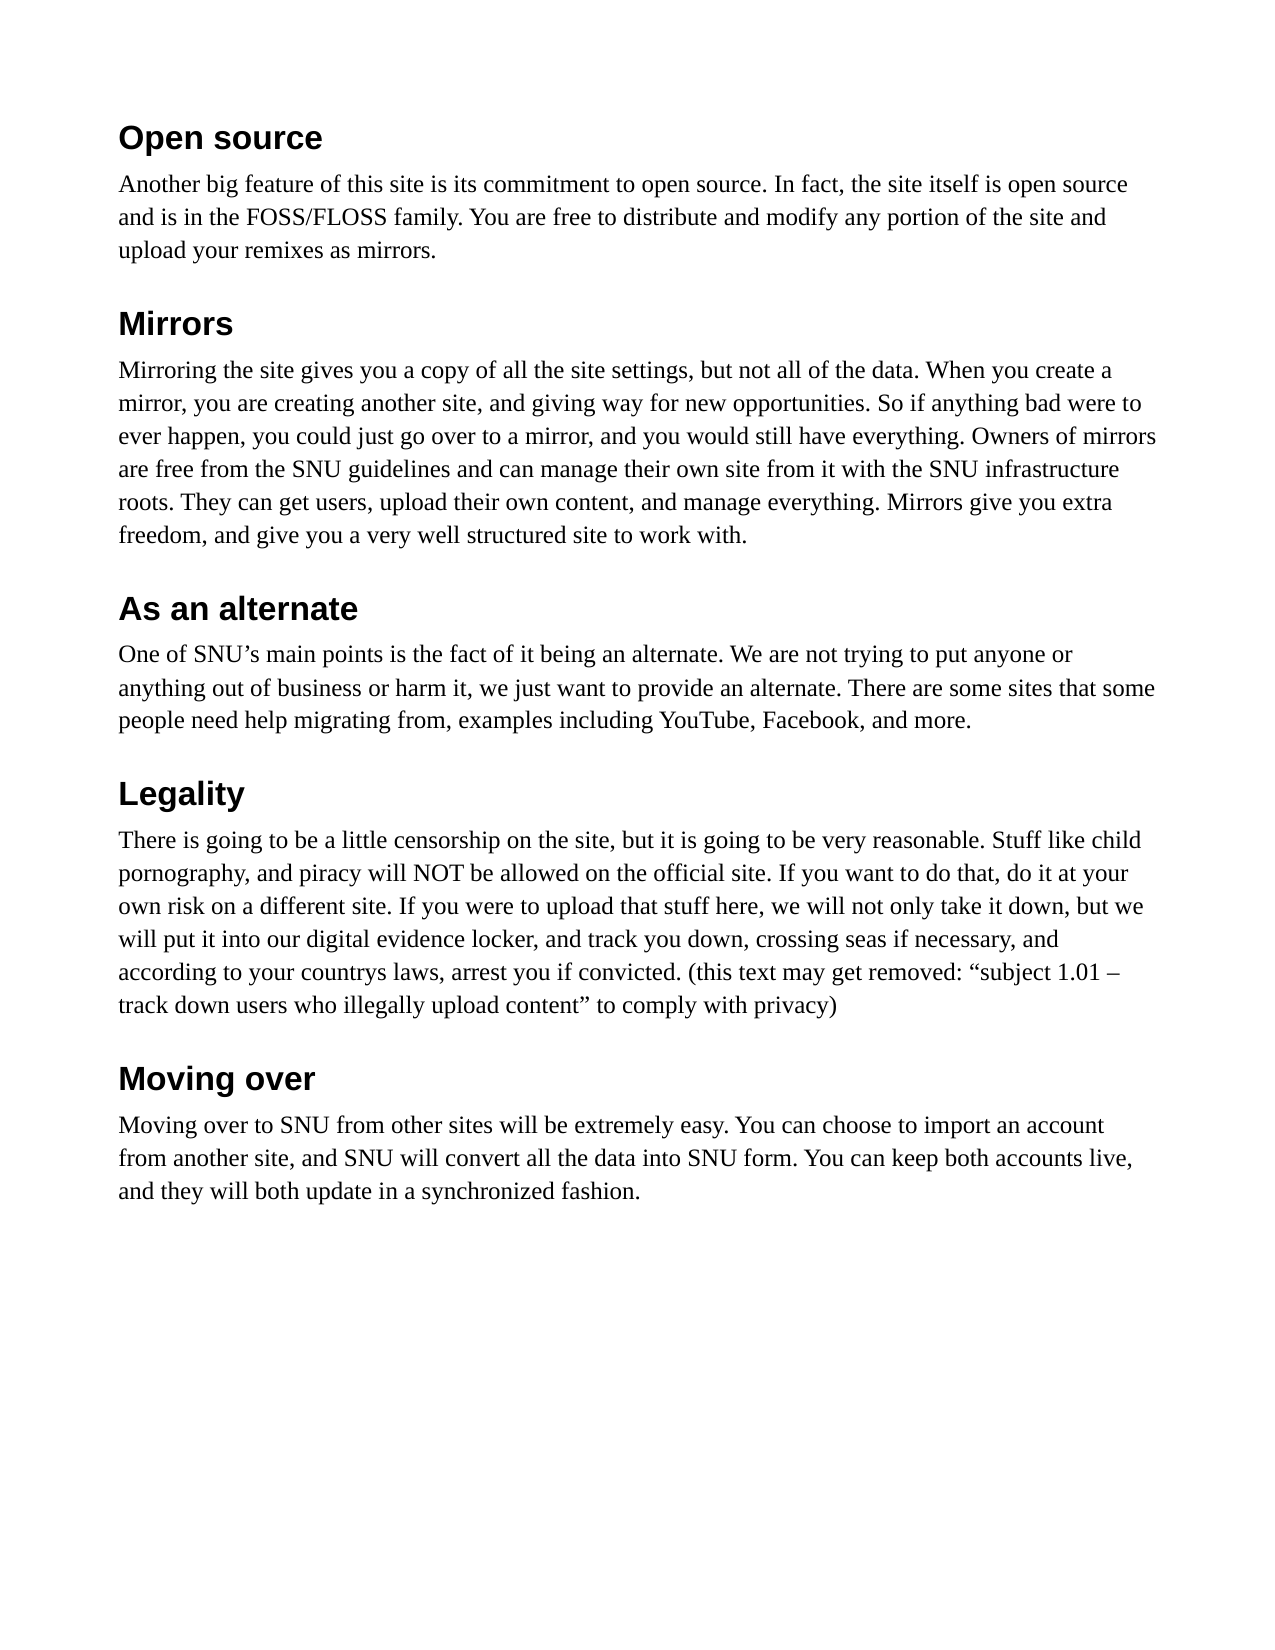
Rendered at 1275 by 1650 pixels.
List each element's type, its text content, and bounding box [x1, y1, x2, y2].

text One of SNU’s main points is the fact of it being an alternate. We are not trying to put anyone or anything out of business or harm it, we just want to provide an alternate. There are some sites that some people need help migrating from, examples including YouTube, Facebook, and more. [118, 639, 1157, 734]
subtitle As an alternate [118, 588, 1157, 627]
subtitle Mirrors [118, 304, 1157, 342]
text Another big feature of this site is its commitment to open source. In fact, the site itself is open source and is in the FOSS/FLOSS family. You are free to distribute and modify any portion of the site and upload your remixes as mirrors. [118, 169, 1157, 264]
text Moving over to SNU from other sites will be extremely easy. You can choose to import an account from another site, and SNU will convert all the data into SNU form. You can keep both accounts live, and they will both update in a synchronized fashion. [118, 1110, 1157, 1205]
subtitle Open source [118, 118, 1157, 157]
subtitle Legality [118, 774, 1157, 813]
text There is going to be a little censorship on the site, but it is going to be very reasonable. Stuff like child pornography, and piracy will NOT be allowed on the official site. If you want to do that, do it at your own risk on a different site. If you were to upload that stuff here, we will not only take it down, but we will put it into our digital evidence locker, and track you down, crossing seas if necessary, and according to your countrys laws, arrest you if convicted. (this text may get removed: “subject 1.01 – track down users who illegally upload content” to comply with privacy) [118, 825, 1157, 1019]
text Mirroring the site gives you a copy of all the site settings, but not all of the data. When you create a mirror, you are creating another site, and giving way for new opportunities. So if anything bad were to ever happen, you could just go over to a mirror, and you would still have everything. Owners of mirrors are free from the SNU guidelines and can manage their own site from it with the SNU infrastructure roots. They can get users, upload their own content, and manage everything. Mirrors give you extra freedom, and give you a very well structured site to work with. [118, 355, 1157, 549]
subtitle Moving over [118, 1059, 1157, 1097]
